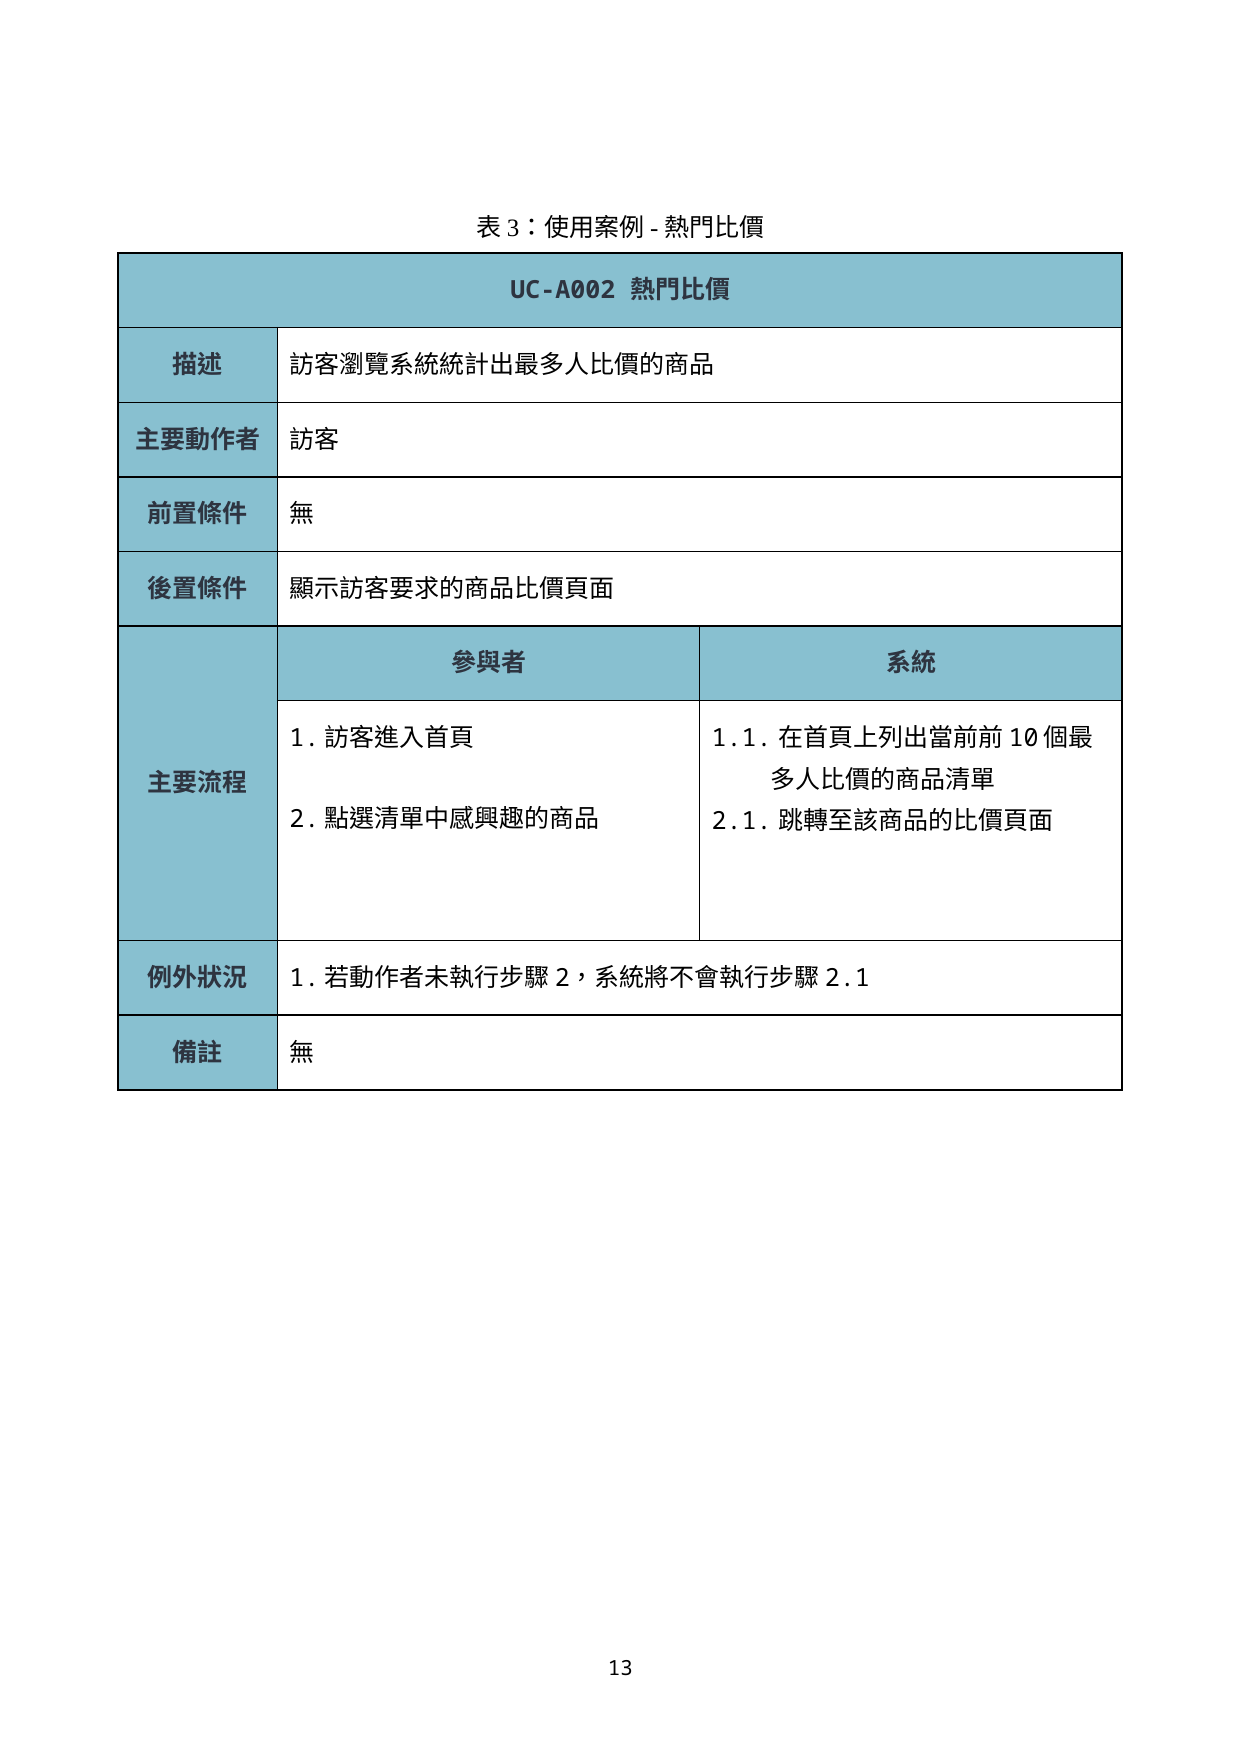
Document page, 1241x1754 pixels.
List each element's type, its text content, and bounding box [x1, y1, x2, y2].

table_cell 無 [278, 478, 1121, 551]
text 表 3：使用案例 - 熱門比價 [118, 207, 1122, 243]
table_cell 後置條件 [119, 552, 277, 625]
table_cell 無 [278, 1016, 1121, 1089]
table_cell 描述 [119, 328, 277, 401]
table_cell 顯示訪客要求的商品比價頁面 [278, 552, 1121, 625]
table_cell 前置條件 [119, 478, 277, 551]
table_cell 主要流程 [119, 627, 277, 940]
table_header UC-A002 熱門比價 [119, 254, 1121, 327]
table_cell 備註 [119, 1016, 277, 1089]
table_cell 系統 [700, 627, 1121, 700]
table_cell 參與者 [278, 627, 699, 700]
table_cell 訪客 [278, 403, 1121, 476]
table_cell 在首頁上列出當前前10個最多人比價的商品清單 跳轉至該商品的比價頁面 [700, 701, 1121, 940]
table_cell 若動作者未執行步驟2，系統將不會執行步驟2.1 [278, 941, 1121, 1014]
table_cell 例外狀況 [119, 941, 277, 1014]
table_cell 訪客瀏覽系統統計出最多人比價的商品 [278, 328, 1121, 401]
table_cell 訪客進入首頁 點選清單中感興趣的商品 [278, 701, 699, 940]
table_cell 主要動作者 [119, 403, 277, 476]
